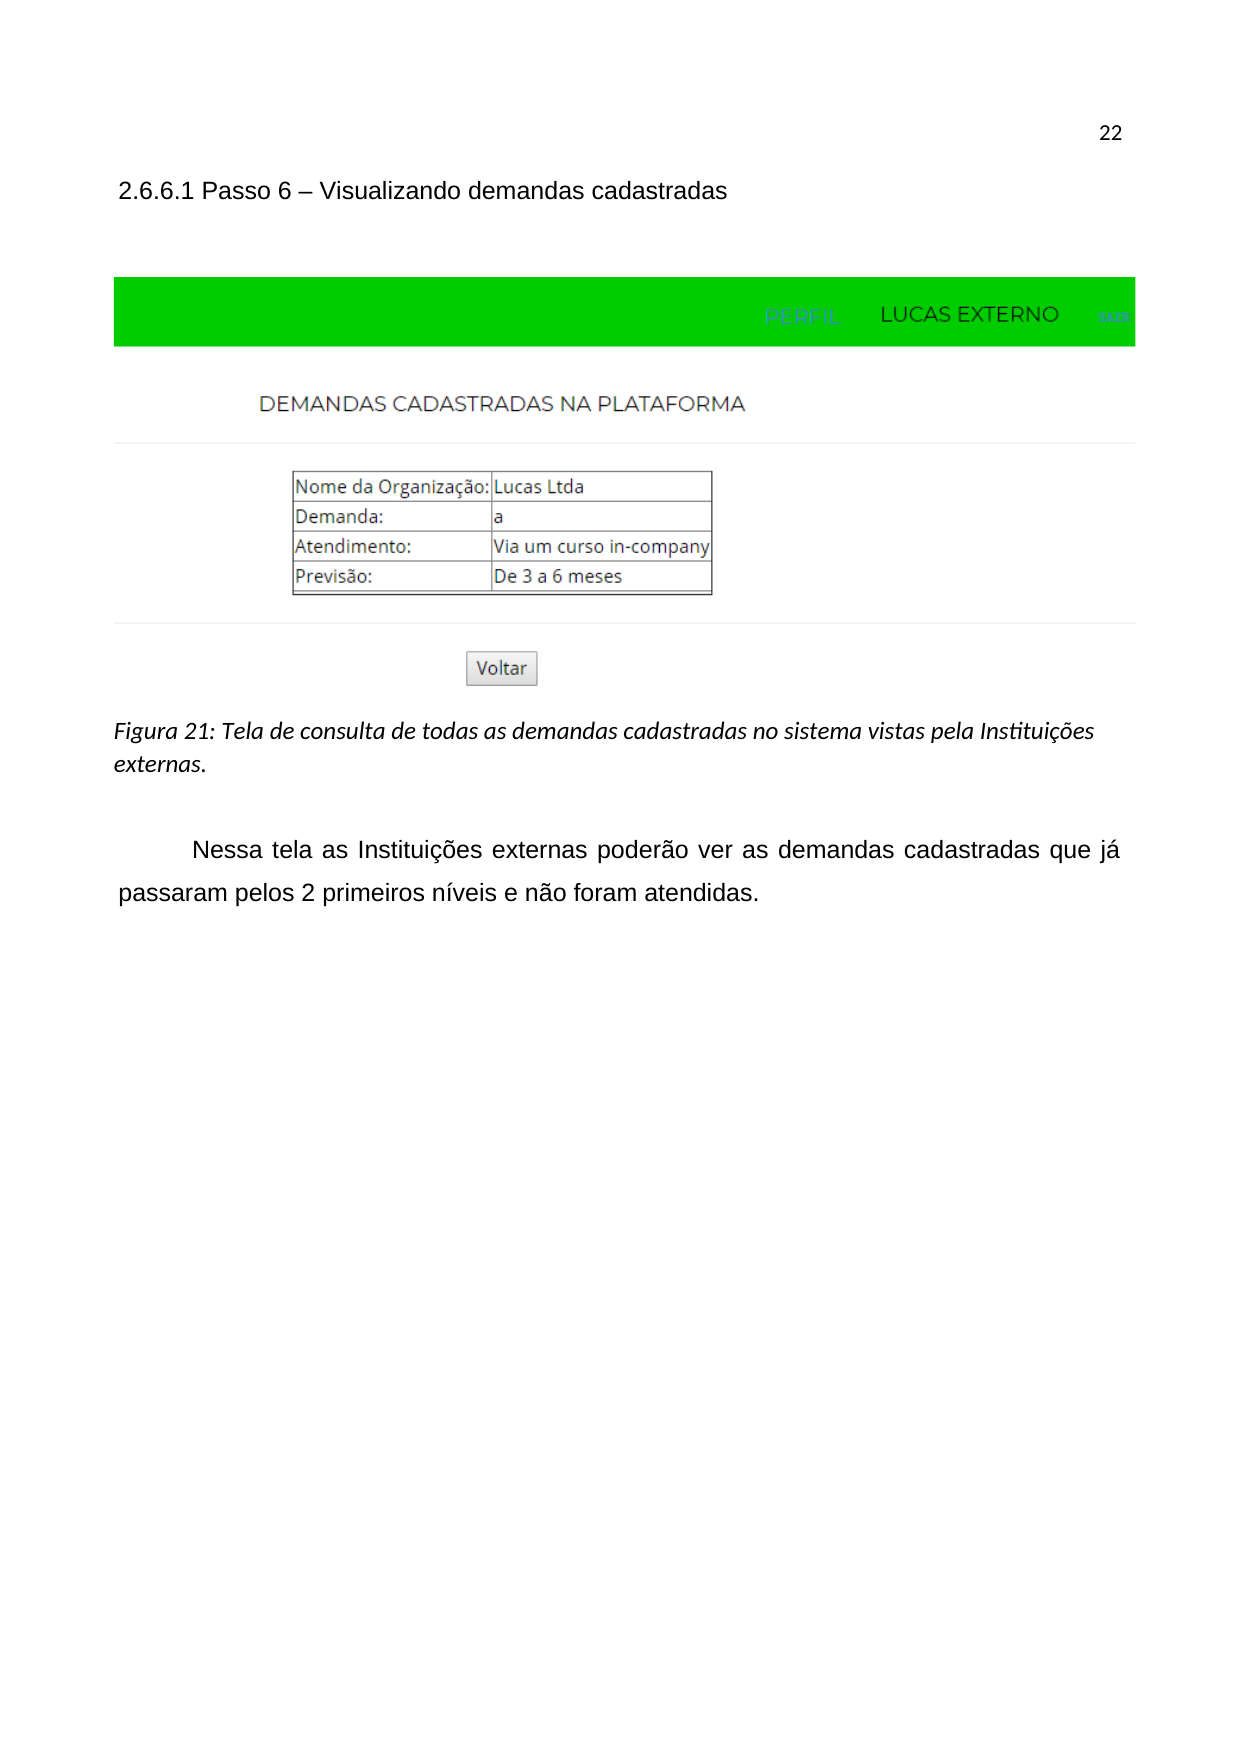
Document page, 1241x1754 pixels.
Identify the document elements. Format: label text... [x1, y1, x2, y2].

subtitle 2.6.6.1 Passo 6 – Visualizando demandas cadastradas [118, 176, 1122, 204]
text Figura 21: Tela de consulta de todas as demandas cadastradas no sistema vistas pela Instituições externas. [114, 715, 1182, 779]
text [118, 701, 1122, 715]
text [118, 219, 1122, 277]
text Nessa tela as Instituições externas poderão ver as demandas cadastradas que já passaram pelos 2 primeiros níveis e não foram atendidas. [118, 779, 1122, 907]
picture [113, 277, 1136, 701]
